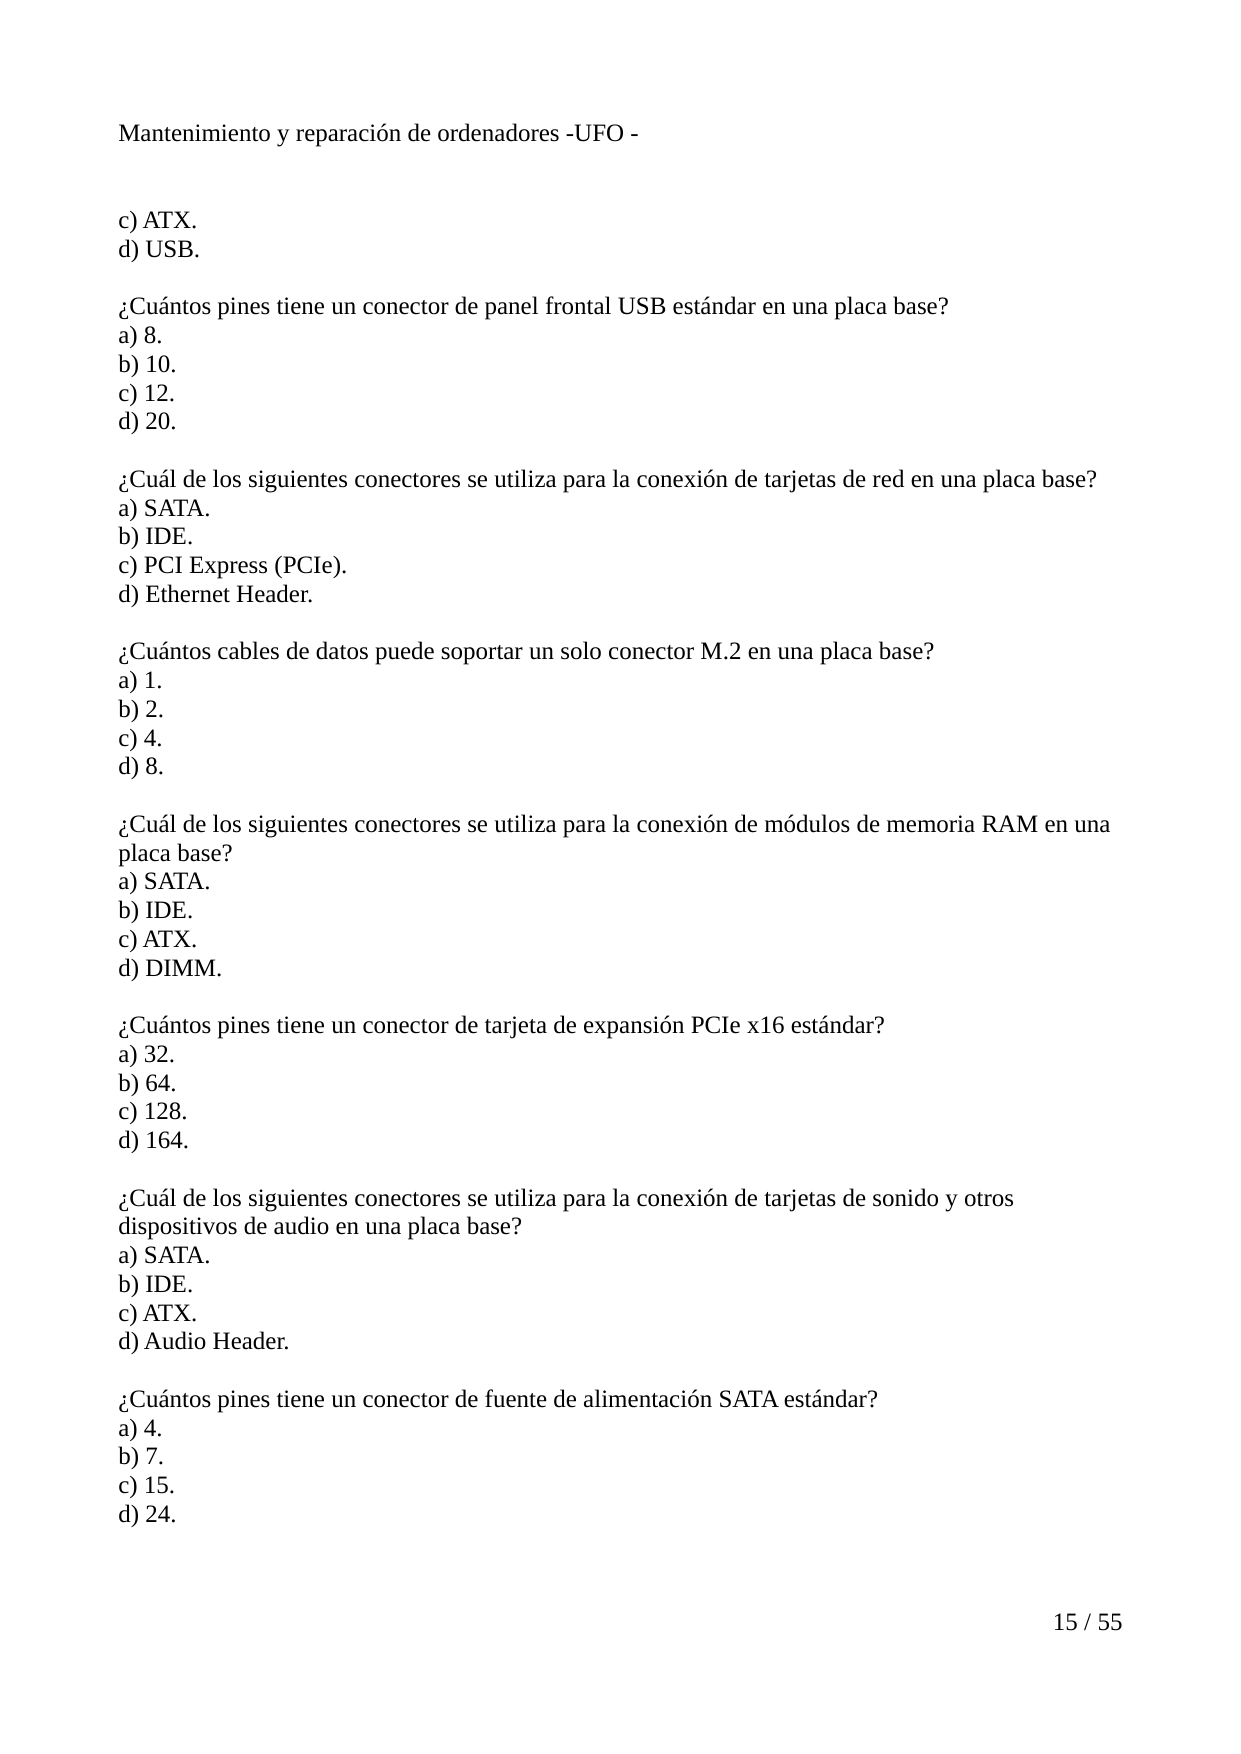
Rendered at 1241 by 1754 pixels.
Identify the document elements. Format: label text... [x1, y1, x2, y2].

text c) ATX. [118, 1298, 1122, 1326]
text a) 8. [118, 320, 1122, 349]
text b) 64. [118, 1068, 1122, 1096]
text b) 10. [118, 349, 1122, 378]
text c) ATX. [118, 924, 1122, 953]
text ¿Cuántos cables de datos puede soportar un solo conector M.2 en una placa base? [118, 636, 1122, 665]
text d) DIMM. [118, 953, 1122, 981]
text d) USB. [118, 234, 1122, 263]
text a) 4. [118, 1413, 1122, 1441]
text ¿Cuál de los siguientes conectores se utiliza para la conexión de tarjetas de red en una placa base? [118, 464, 1122, 493]
text a) SATA. [118, 866, 1122, 895]
text a) SATA. [118, 493, 1122, 521]
text d) Ethernet Header. [118, 579, 1122, 608]
text b) IDE. [118, 895, 1122, 924]
text a) SATA. [118, 1240, 1122, 1269]
text c) 4. [118, 723, 1122, 751]
text ¿Cuántos pines tiene un conector de panel frontal USB estándar en una placa base? [118, 291, 1122, 320]
text a) 1. [118, 665, 1122, 694]
text c) 128. [118, 1096, 1122, 1125]
text d) Audio Header. [118, 1326, 1122, 1355]
text b) 2. [118, 694, 1122, 723]
text c) 15. [118, 1470, 1122, 1499]
text ¿Cuántos pines tiene un conector de fuente de alimentación SATA estándar? [118, 1384, 1122, 1413]
text d) 20. [118, 406, 1122, 435]
text b) IDE. [118, 1269, 1122, 1298]
text c) PCI Express (PCIe). [118, 550, 1122, 579]
text d) 24. [118, 1499, 1122, 1528]
text ¿Cuál de los siguientes conectores se utiliza para la conexión de módulos de memoria RAM en una placa base? [118, 809, 1122, 866]
text b) IDE. [118, 521, 1122, 550]
text ¿Cuál de los siguientes conectores se utiliza para la conexión de tarjetas de sonido y otros dispositivos de audio en una placa base? [118, 1183, 1122, 1240]
text b) 7. [118, 1441, 1122, 1470]
text a) 32. [118, 1039, 1122, 1068]
text d) 164. [118, 1125, 1122, 1154]
text ¿Cuántos pines tiene un conector de tarjeta de expansión PCIe x16 estándar? [118, 1010, 1122, 1039]
text d) 8. [118, 751, 1122, 780]
text c) 12. [118, 378, 1122, 406]
text c) ATX. [118, 205, 1122, 234]
